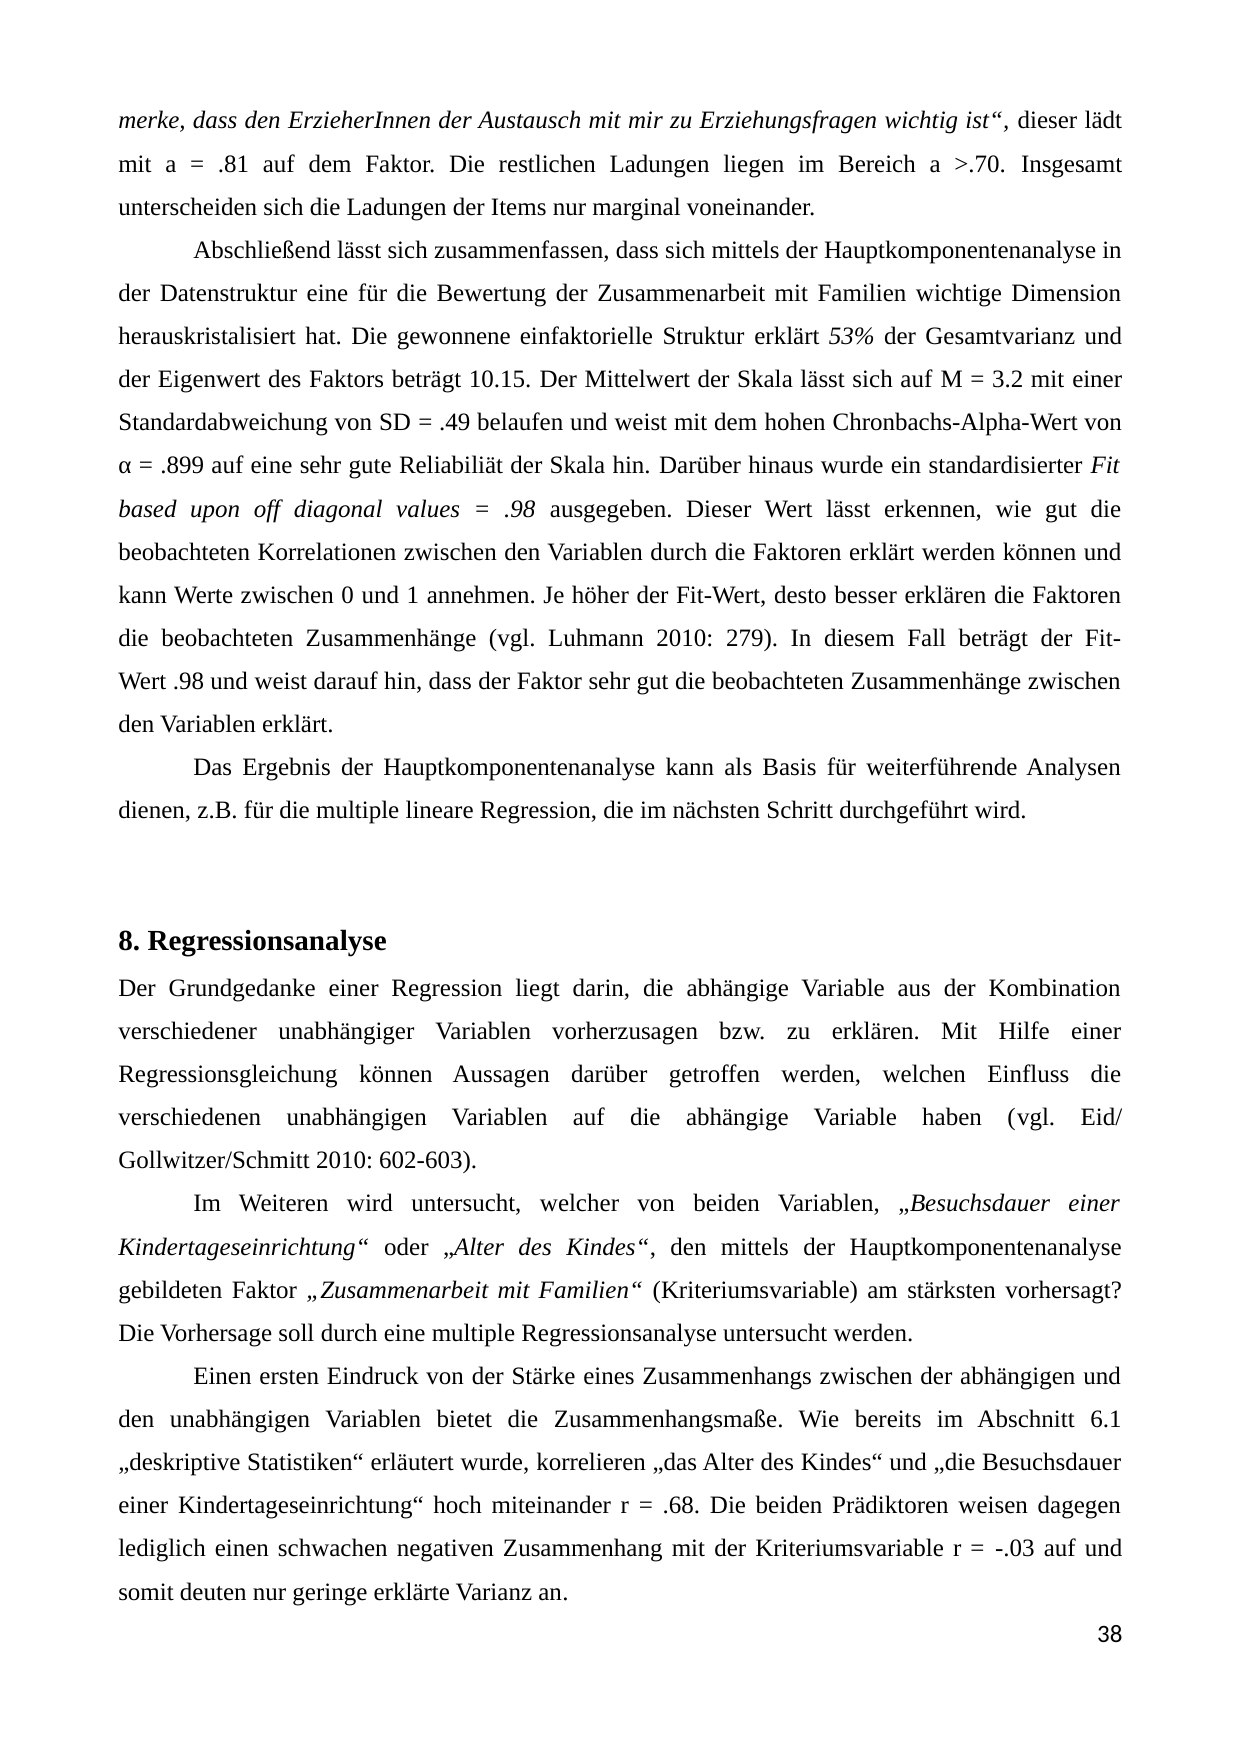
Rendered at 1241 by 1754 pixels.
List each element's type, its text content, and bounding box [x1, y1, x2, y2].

text Abschließend lässt sich zusammenfassen, dass sich mittels der Hauptkomponentenanalyse in der Datenstruktur eine für die Bewertung der Zusammenarbeit mit Familien wichtige Dimension herauskristalisiert hat. Die gewonnene einfaktorielle Struktur erklärt 53% der Gesamtvarianz und der Eigenwert des Faktors beträgt 10.15. Der Mittelwert der Skala lässt sich auf M = 3.2 mit einer Standardabweichung von SD = .49 belaufen und weist mit dem hohen Chronbachs-Alpha-Wert von α = .899 auf eine sehr gute Reliabiliät der Skala hin. Darüber hinaus wurde ein standardisierter Fit based upon off diagonal values = .98 ausgegeben. Dieser Wert lässt erkennen, wie gut die beobachteten Korrelationen zwischen den Variablen durch die Faktoren erklärt werden können und kann Werte zwischen 0 und 1 annehmen. Je höher der Fit-Wert, desto besser erklären die Faktoren die beobachteten Zusammenhänge (vgl. Luhmann 2010: 279). In diesem Fall beträgt der Fit-Wert .98 und weist darauf hin, dass der Faktor sehr gut die beobachteten Zusammenhänge zwischen den Variablen erklärt. [118, 235, 1122, 738]
text Im Weiteren wird untersucht, welcher von beiden Variablen, „Besuchsdauer einer Kindertageseinrichtung“ oder „Alter des Kindes“, den mittels der Hauptkomponentenanalyse gebildeten Faktor „Zusammenarbeit mit Familien“ (Kriteriumsvariable) am stärksten vorhersagt? Die Vorhersage soll durch eine multiple Regressionsanalyse untersucht werden. [118, 1188, 1122, 1347]
text merke, dass den ErzieherInnen der Austausch mit mir zu Erziehungsfragen wichtig ist“, dieser lädt mit a = .81 auf dem Faktor. Die restlichen Ladungen liegen im Bereich a >.70. Insgesamt unterscheiden sich die Ladungen der Items nur marginal voneinander. [118, 106, 1122, 221]
text Das Ergebnis der Hauptkomponentenanalyse kann als Basis für weiterführende Analysen dienen, z.B. für die multiple lineare Regression, die im nächsten Schritt durchgeführt wird. [118, 752, 1122, 824]
text 8. Regressionsanalyse [118, 923, 1122, 956]
text Einen ersten Eindruck von der Stärke eines Zusammenhangs zwischen der abhängigen und den unabhängigen Variablen bietet die Zusammenhangsmaße. Wie bereits im Abschnitt 6.1 „deskriptive Statistiken“ erläutert wurde, korrelieren „das Alter des Kindes“ und „die Besuchsdauer einer Kindertageseinrichtung“ hoch miteinander r = .68. Die beiden Prädiktoren weisen dagegen lediglich einen schwachen negativen Zusammenhang mit der Kriteriumsvariable r = -.03 auf und somit deuten nur geringe erklärte Varianz an. [118, 1361, 1122, 1605]
text Der Grundgedanke einer Regression liegt darin, die abhängige Variable aus der Kombination verschiedener unabhängiger Variablen vorherzusagen bzw. zu erklären. Mit Hilfe einer Regressionsgleichung können Aussagen darüber getroffen werden, welchen Einfluss die verschiedenen unabhängigen Variablen auf die abhängige Variable haben (vgl. Eid/ Gollwitzer/Schmitt 2010: 602-603). [118, 973, 1122, 1174]
